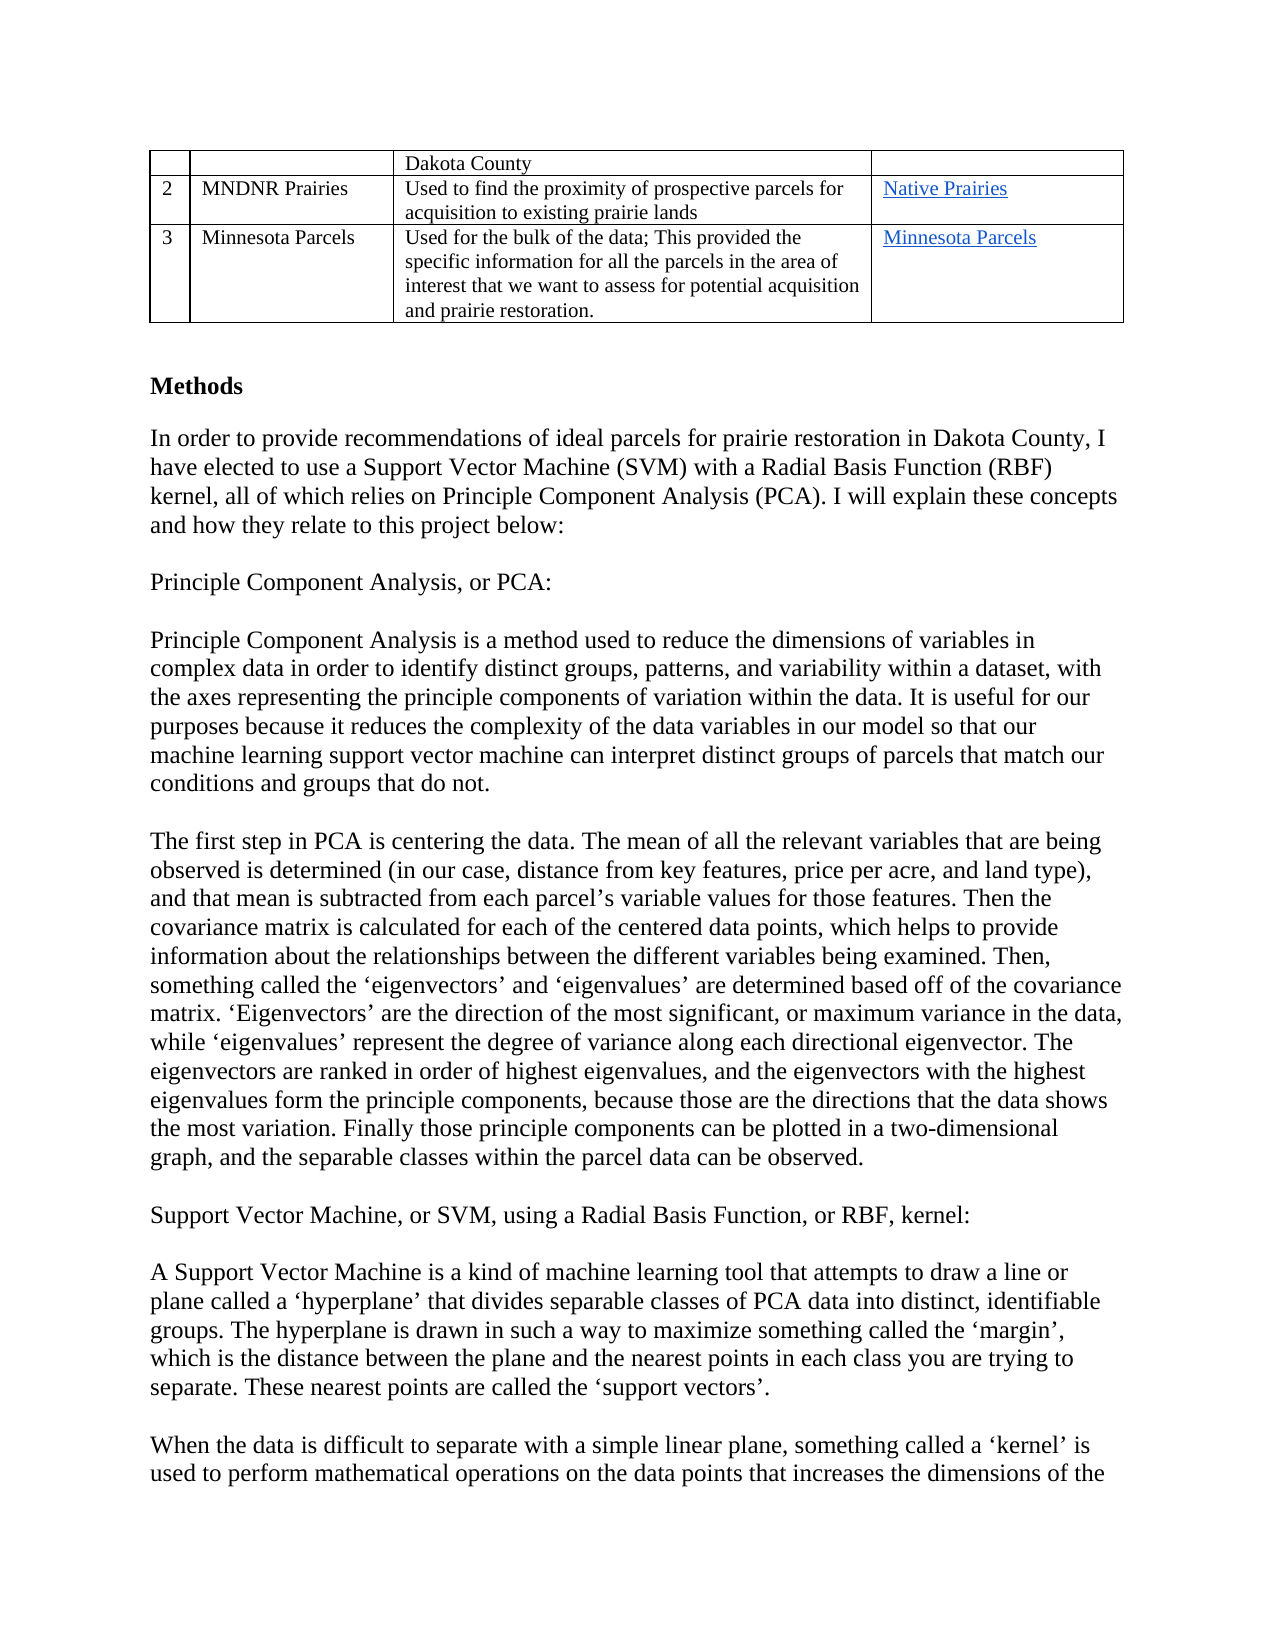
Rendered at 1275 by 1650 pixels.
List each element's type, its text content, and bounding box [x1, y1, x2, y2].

text Principle Component Analysis, or PCA: [150, 567, 1125, 596]
table_cell [151, 151, 189, 175]
text Principle Component Analysis is a method used to reduce the dimensions of variables in complex data in order to identify distinct groups, patterns, and variability within a dataset, with the axes representing the principle components of variation within the data. It is useful for our purposes because it reduces the complexity of the data variables in our model so that our machine learning support vector machine can interpret distinct groups of parcels that match our conditions and groups that do not. [150, 625, 1125, 797]
table_cell 3 [151, 225, 189, 322]
table_cell [872, 151, 1123, 175]
table_cell Used to find the proximity of prospective parcels for acquisition to existing prairie lands [394, 176, 871, 224]
text Methods [150, 371, 1125, 399]
text Support Vector Machine, or SVM, using a Radial Basis Function, or RBF, kernel: [150, 1200, 1125, 1228]
table_cell Dakota County [394, 151, 871, 175]
text A Support Vector Machine is a kind of machine learning tool that attempts to draw a line or plane called a ‘hyperplane’ that divides separable classes of PCA data into distinct, identifiable groups. The hyperplane is drawn in such a way to maximize something called the ‘margin’, which is the distance between the plane and the nearest points in each class you are trying to separate. These nearest points are called the ‘support vectors’. [150, 1257, 1125, 1401]
table_cell Minnesota Parcels [191, 225, 393, 322]
text The first step in PCA is centering the data. The mean of all the relevant variables that are being observed is determined (in our case, distance from key features, price per acre, and land type), and that mean is subtracted from each parcel’s variable values for those features. Then the covariance matrix is calculated for each of the centered data points, which helps to provide information about the relationships between the different variables being examined. Then, something called the ‘eigenvectors’ and ‘eigenvalues’ are determined based off of the covariance matrix. ‘Eigenvectors’ are the direction of the most significant, or maximum variance in the data, while ‘eigenvalues’ represent the degree of variance along each directional eigenvector. The eigenvectors are ranked in order of highest eigenvalues, and the eigenvectors with the highest eigenvalues form the principle components, because those are the directions that the data shows the most variation. Finally those principle components can be plotted in a two-dimensional graph, and the separable classes within the parcel data can be observed. [150, 826, 1125, 1171]
text When the data is difficult to separate with a simple linear plane, something called a ‘kernel’ is used to perform mathematical operations on the data points that increases the dimensions of the [150, 1430, 1125, 1487]
table_cell Minnesota Parcels [872, 225, 1123, 322]
table_cell 2 [151, 176, 189, 224]
table_cell [191, 151, 393, 175]
table_cell Native Prairies [872, 176, 1123, 224]
text In order to provide recommendations of ideal parcels for prairie restoration in Dakota County, I have elected to use a Support Vector Machine (SVM) with a Radial Basis Function (RBF) kernel, all of which relies on Principle Component Analysis (PCA). I will explain these concepts and how they relate to this project below: [150, 423, 1125, 538]
table_cell Used for the bulk of the data; This provided the specific information for all the parcels in the area of interest that we want to assess for potential acquisition and prairie restoration. [394, 225, 871, 322]
table_cell MNDNR Prairies [191, 176, 393, 224]
